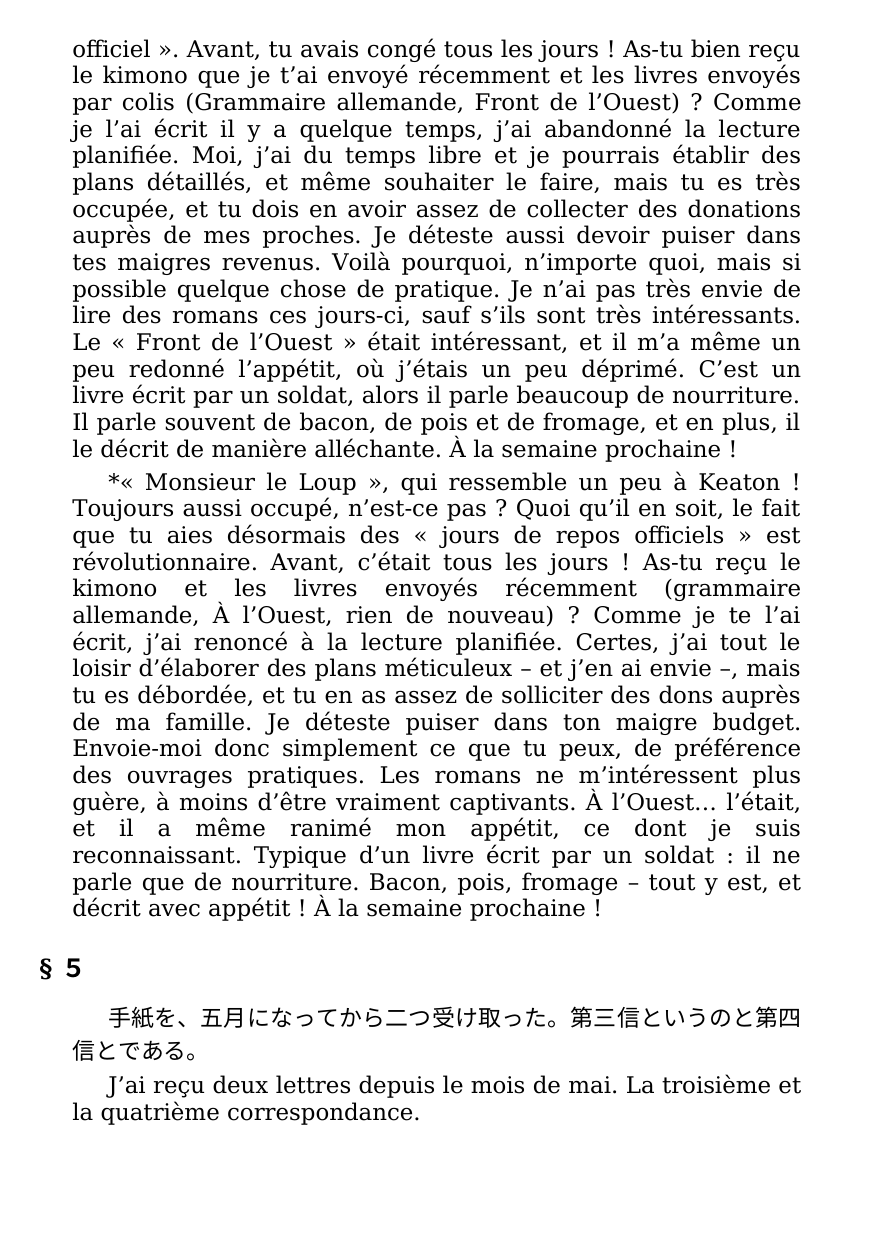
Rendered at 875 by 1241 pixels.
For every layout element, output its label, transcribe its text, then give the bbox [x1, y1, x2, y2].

subtitle § ５ [36, 946, 838, 988]
text 手紙を、五月になってから二つ受け取った。第三信というのと第四信とである。 [72, 1000, 802, 1066]
text *« Monsieur le Loup », qui ressemble un peu à Keaton ! Toujours aussi occupé, n’est-ce pas ? Quoi qu’il en soit, le fait que tu aies désormais des « jours de repos officiels » est révolutionnaire. Avant, c’était tous les jours ! As-tu reçu le kimono et les livres envoyés récemment (grammaire allemande, À l’Ouest, rien de nouveau) ? Comme je te l’ai écrit, j’ai renoncé à la lecture planifiée. Certes, j’ai tout le loisir d’élaborer des plans méticuleux – et j’en ai envie –, mais tu es débordée, et tu en as assez de solliciter des dons auprès de ma famille. Je déteste puiser dans ton maigre budget. Envoie-moi donc simplement ce que tu peux, de préférence des ouvrages pratiques. Les romans ne m’intéressent plus guère, à moins d’être vraiment captivants. À l’Ouest… l’était, et il a même ranimé mon appétit, ce dont je suis reconnaissant. Typique d’un livre écrit par un soldat : il ne parle que de nourriture. Bacon, pois, fromage – tout y est, et décrit avec appétit ! À la semaine prochaine ! [72, 469, 802, 922]
text J’ai reçu deux lettres depuis le mois de mai. La troisième et la quatrième correspondance. [72, 1072, 802, 1126]
text officiel ». Avant, tu avais congé tous les jours ! As-tu bien reçu le kimono que je t’ai envoyé récemment et les livres envoyés par colis (Grammaire allemande, Front de l’Ouest) ? Comme je l’ai écrit il y a quelque temps, j’ai abandonné la lecture planifiée. Moi, j’ai du temps libre et je pourrais établir des plans détaillés, et même souhaiter le faire, mais tu es très occupée, et tu dois en avoir assez de collecter des donations auprès de mes proches. Je déteste aussi devoir puiser dans tes maigres revenus. Voilà pourquoi, n’importe quoi, mais si possible quelque chose de pratique. Je n’ai pas très envie de lire des romans ces jours-ci, sauf s’ils sont très intéressants. Le « Front de l’Ouest » était intéressant, et il m’a même un peu redonné l’appétit, où j’étais un peu déprimé. C’est un livre écrit par un soldat, alors il parle beaucoup de nourriture. Il parle souvent de bacon, de pois et de fromage, et en plus, il le décrit de manière alléchante. À la semaine prochaine ! [72, 36, 802, 463]
